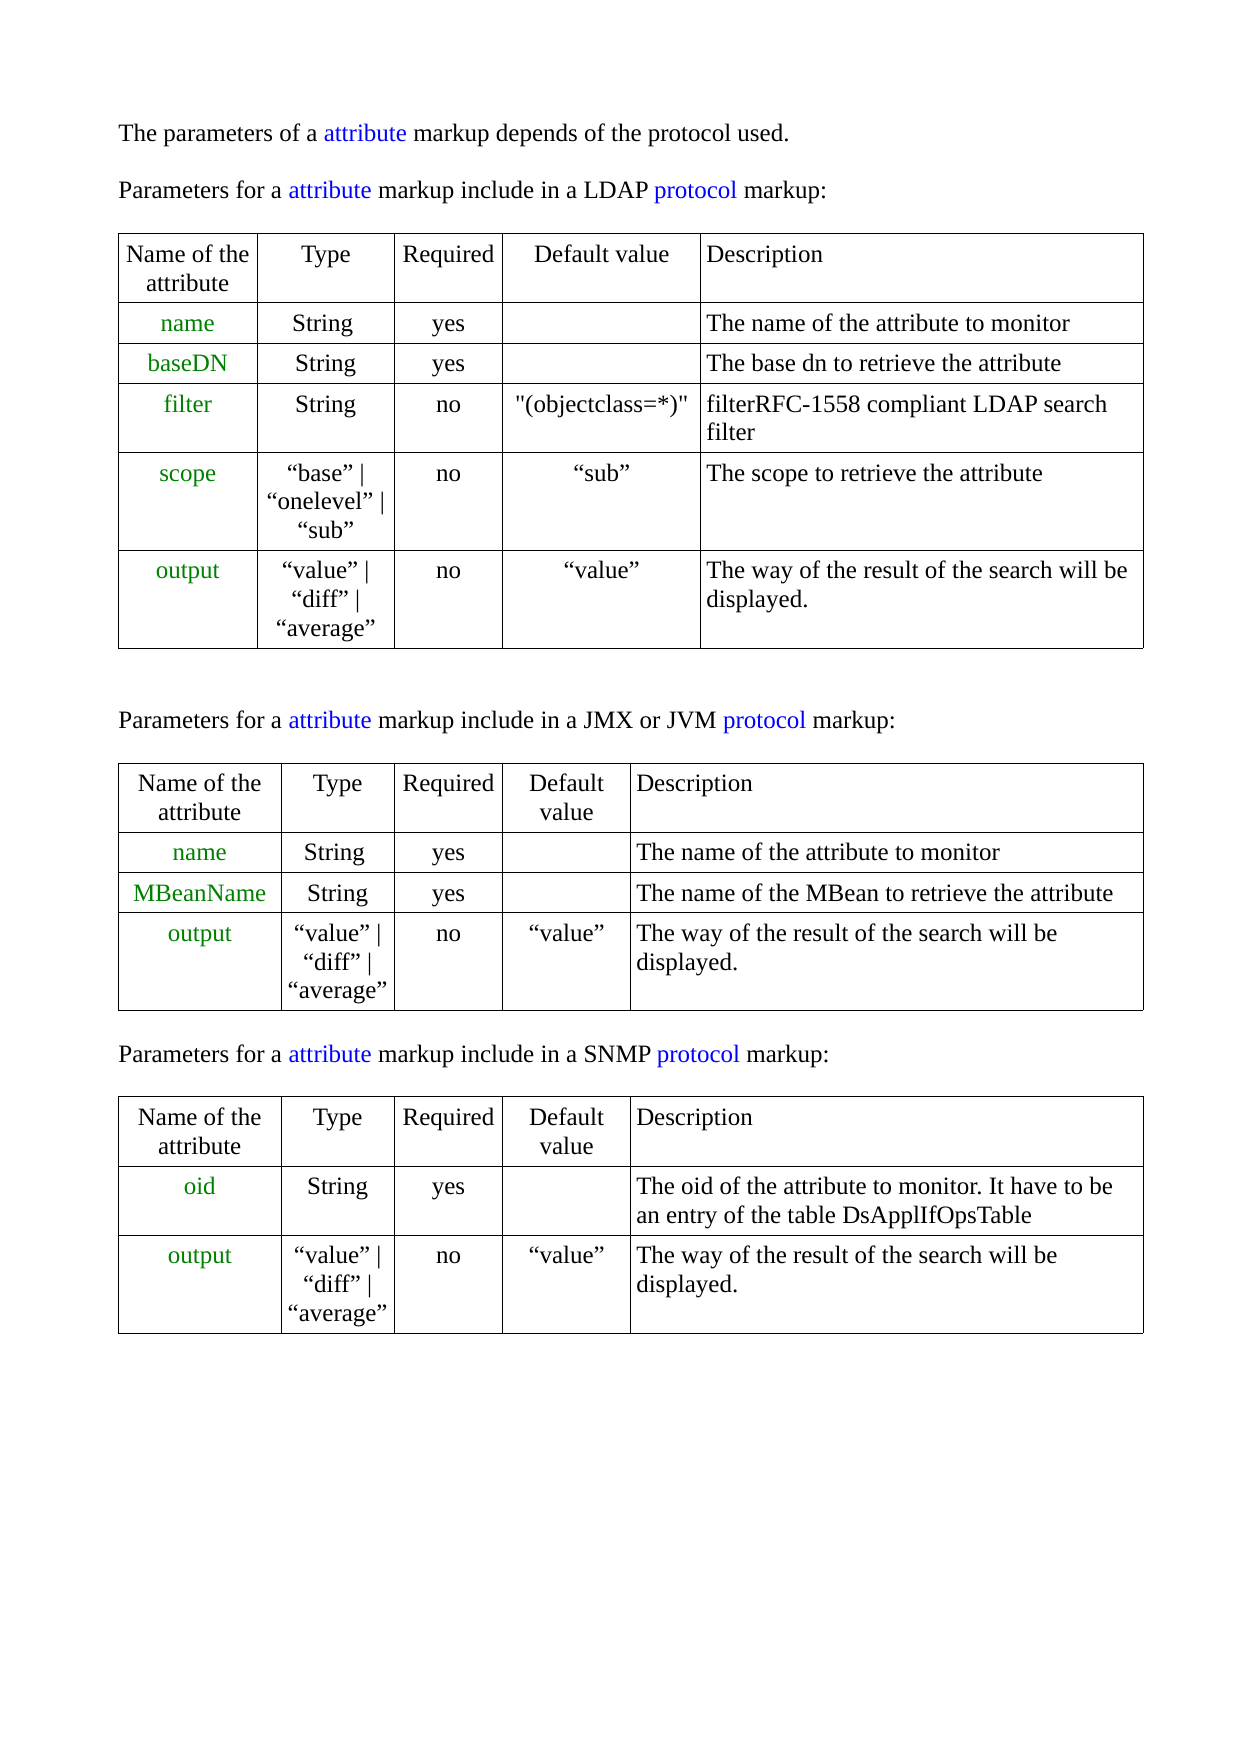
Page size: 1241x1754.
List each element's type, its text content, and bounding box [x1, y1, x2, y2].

table_cell name [119, 833, 281, 872]
table_cell String [282, 833, 394, 872]
table_cell String [258, 303, 394, 342]
table_cell yes [395, 303, 502, 342]
table_cell [503, 344, 700, 383]
table_cell “value” | “diff” | “average” [282, 913, 394, 1010]
table_header Name of the attribute [119, 1097, 281, 1166]
table_header Default value [503, 764, 630, 832]
table_cell yes [395, 344, 502, 383]
table_cell output [119, 1236, 281, 1332]
table_cell [503, 1167, 630, 1234]
table_header Description [631, 1097, 1143, 1166]
table_cell [503, 833, 630, 872]
table_header Description [701, 234, 1143, 302]
table_header Default value [503, 1097, 630, 1166]
table_header Type [282, 764, 394, 832]
table_cell baseDN [119, 344, 257, 383]
table_cell “value” [503, 1236, 630, 1332]
table_cell String [258, 344, 394, 383]
table_cell output [119, 551, 257, 647]
table_cell yes [395, 833, 502, 872]
table_cell name [119, 303, 257, 342]
text Parameters for a attribute markup include in a LDAP protocol markup: [118, 176, 1143, 204]
table_cell no [395, 913, 502, 1010]
table_cell no [395, 453, 502, 550]
table_cell The name of the attribute to monitor [701, 303, 1143, 342]
table_cell The base dn to retrieve the attribute [701, 344, 1143, 383]
table_cell The way of the result of the search will be displayed. [701, 551, 1143, 647]
table_header Name of the attribute [119, 764, 281, 832]
table_cell “value” | “diff” | “average” [258, 551, 394, 647]
table_header Required [395, 764, 502, 832]
table_cell “value” | “diff” | “average” [282, 1236, 394, 1332]
table_header Type [258, 234, 394, 302]
table_cell The oid of the attribute to monitor. It have to be an entry of the table DsApplIfOpsTable [631, 1167, 1143, 1234]
table_cell The name of the attribute to monitor [631, 833, 1143, 872]
text Parameters for a attribute markup include in a JMX or JVM protocol markup: [118, 705, 1143, 734]
table_header Required [395, 234, 502, 302]
table_cell output [119, 913, 281, 1010]
table_cell [503, 303, 700, 342]
table_cell yes [395, 873, 502, 912]
table_cell no [395, 1236, 502, 1332]
table_cell “sub” [503, 453, 700, 550]
table_cell “value” [503, 551, 700, 647]
table_cell scope [119, 453, 257, 550]
table_header Name of the attribute [119, 234, 257, 302]
table_cell [503, 873, 630, 912]
table_header Default value [503, 234, 700, 302]
text The parameters of a attribute markup depends of the protocol used. [118, 118, 1143, 147]
table_cell The way of the result of the search will be displayed. [631, 913, 1143, 1010]
text Parameters for a attribute markup include in a SNMP protocol markup: [118, 1039, 1143, 1068]
table_cell no [395, 384, 502, 452]
table_cell “value” [503, 913, 630, 1010]
table_cell filter [119, 384, 257, 452]
table_cell The way of the result of the search will be displayed. [631, 1236, 1143, 1332]
table_header Description [631, 764, 1143, 832]
table_cell MBeanName [119, 873, 281, 912]
table_cell The scope to retrieve the attribute [701, 453, 1143, 550]
table_cell filterRFC-1558 compliant LDAP search filter [701, 384, 1143, 452]
table_header Required [395, 1097, 502, 1166]
table_cell yes [395, 1167, 502, 1234]
table_cell The name of the MBean to retrieve the attribute [631, 873, 1143, 912]
table_cell String [258, 384, 394, 452]
table_header Type [282, 1097, 394, 1166]
table_cell “base” | “onelevel” | “sub” [258, 453, 394, 550]
table_cell oid [119, 1167, 281, 1234]
table_cell String [282, 873, 394, 912]
table_cell no [395, 551, 502, 647]
table_cell String [282, 1167, 394, 1234]
table_cell "(objectclass=*)" [503, 384, 700, 452]
